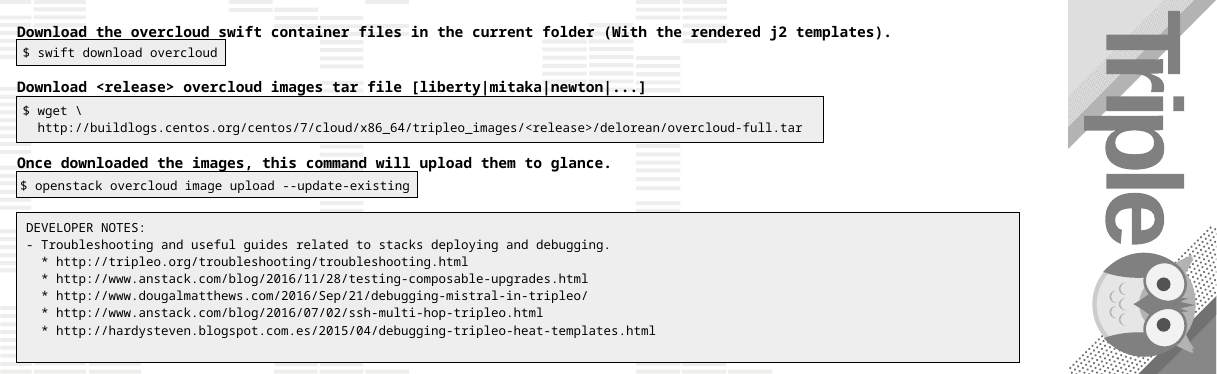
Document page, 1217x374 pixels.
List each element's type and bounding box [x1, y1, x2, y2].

picture [1068, 0, 1217, 149]
picture [1116, 131, 1153, 149]
picture [1068, 226, 1217, 374]
